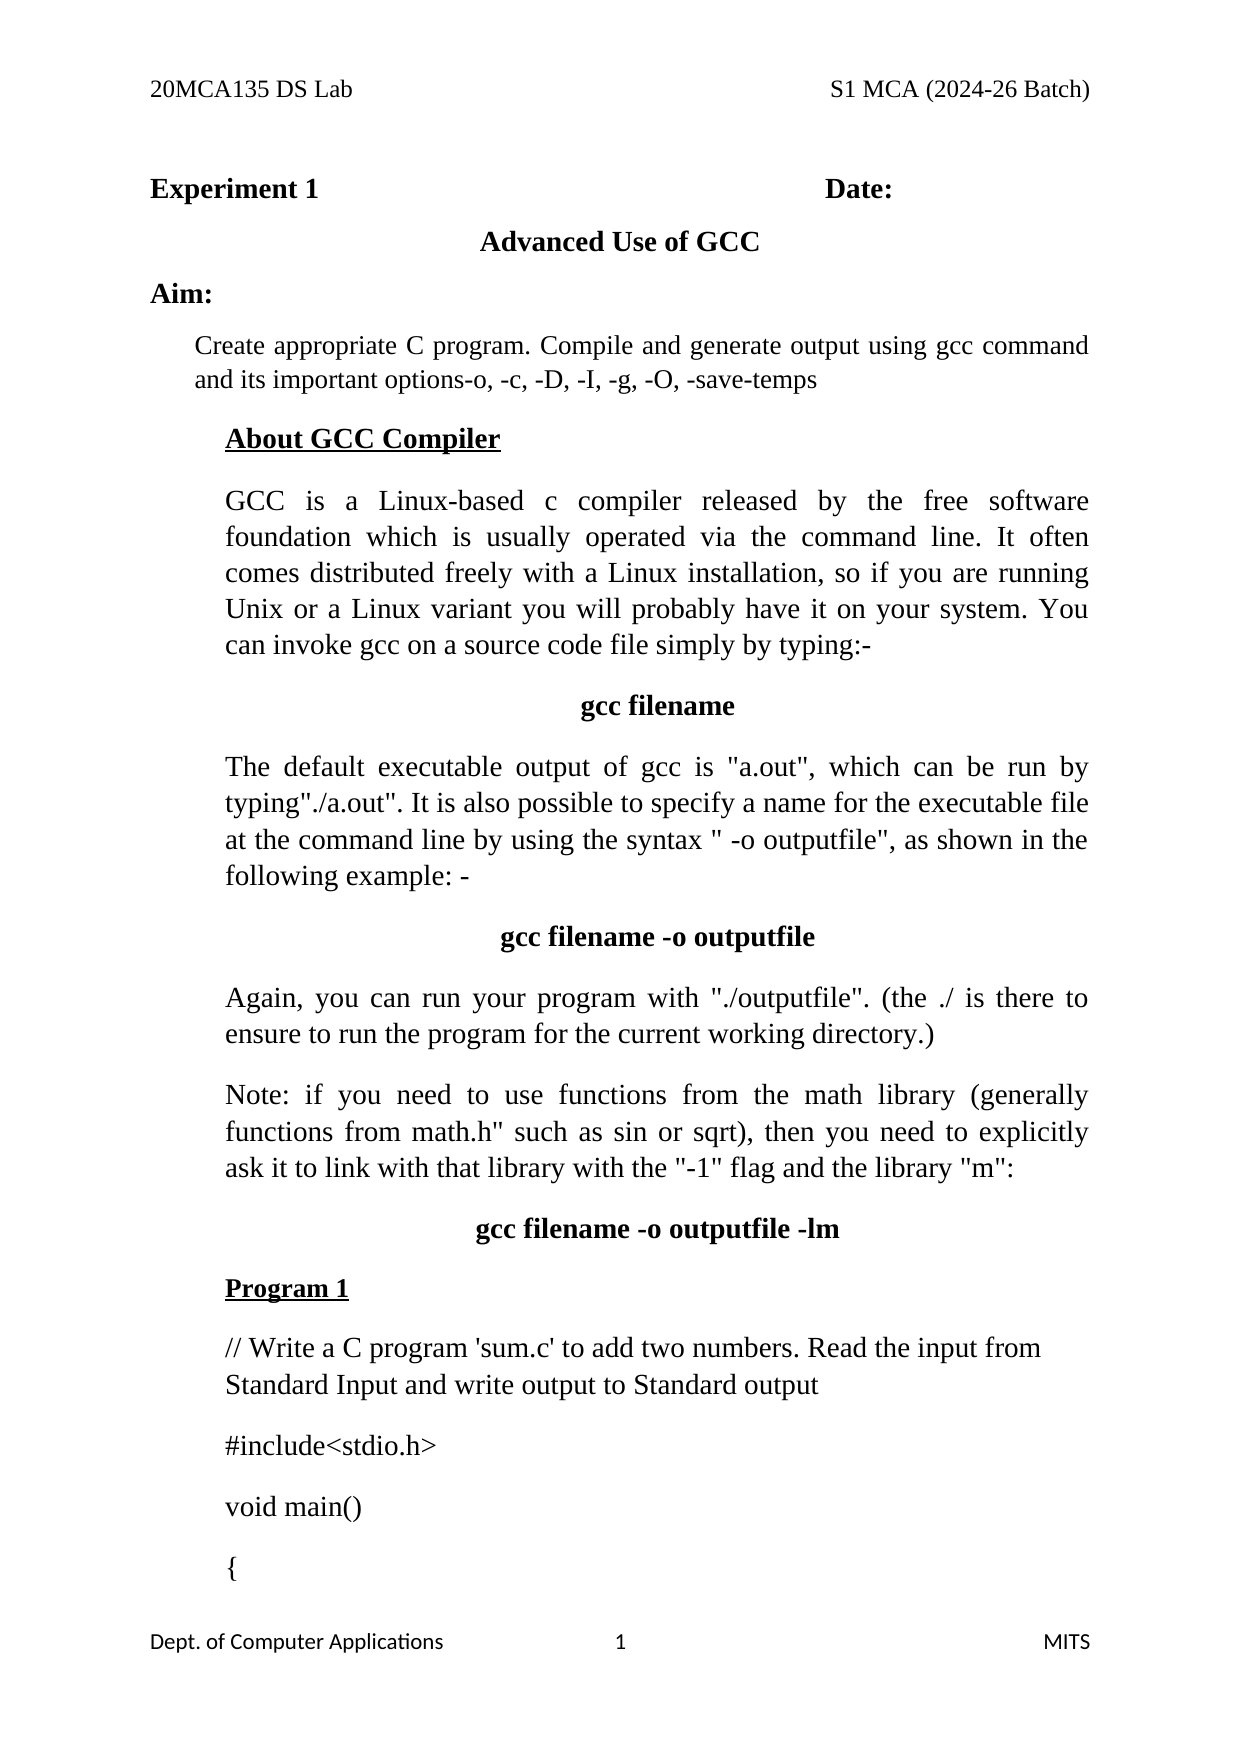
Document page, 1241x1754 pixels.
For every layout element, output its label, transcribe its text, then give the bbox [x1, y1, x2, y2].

text About GCC Compiler [225, 421, 1090, 455]
text The default executable output of gcc is "a.out", which can be run by typing"./a.out". It is also possible to specify a name for the executable file at the command line by using the syntax " -o outputfile", as shown in the following example: - [225, 749, 1090, 891]
text Experiment 1 Date: [150, 171, 1090, 204]
text Again, you can run your program with "./outputfile". (the ./ is there to ensure to run the program for the current working directory.) [225, 980, 1090, 1050]
text Create appropriate C program. Compile and generate output using gcc command and its important options-o, -c, -D, -I, -g, -O, -save-temps [194, 329, 1090, 394]
text Note: if you need to use functions from the math library (generally functions from math.h" such as sin or sqrt), then you need to explicitly ask it to link with that library with the "-1" flag and the library "m": [225, 1077, 1090, 1183]
text gcc filename [225, 688, 1090, 722]
text Aim: [150, 277, 1090, 310]
text Advanced Use of GCC [150, 224, 1090, 257]
text #include<stdio.h> [225, 1428, 1090, 1461]
text gcc filename -o outputfile [225, 919, 1090, 953]
text void main() [225, 1489, 1090, 1523]
text Program 1 [225, 1272, 1090, 1303]
text // Write a C program 'sum.c' to add two numbers. Read the input from Standard Input and write output to Standard output [225, 1331, 1090, 1400]
text { [225, 1550, 1090, 1584]
text GCC is a Linux-based c compiler released by the free software foundation which is usually operated via the command line. It often comes distributed freely with a Linux installation, so if you are running Unix or a Linux variant you will probably have it on your system. You can invoke gcc on a source code file simply by typing:- [225, 483, 1090, 661]
text gcc filename -o outputfile -lm [225, 1211, 1090, 1244]
